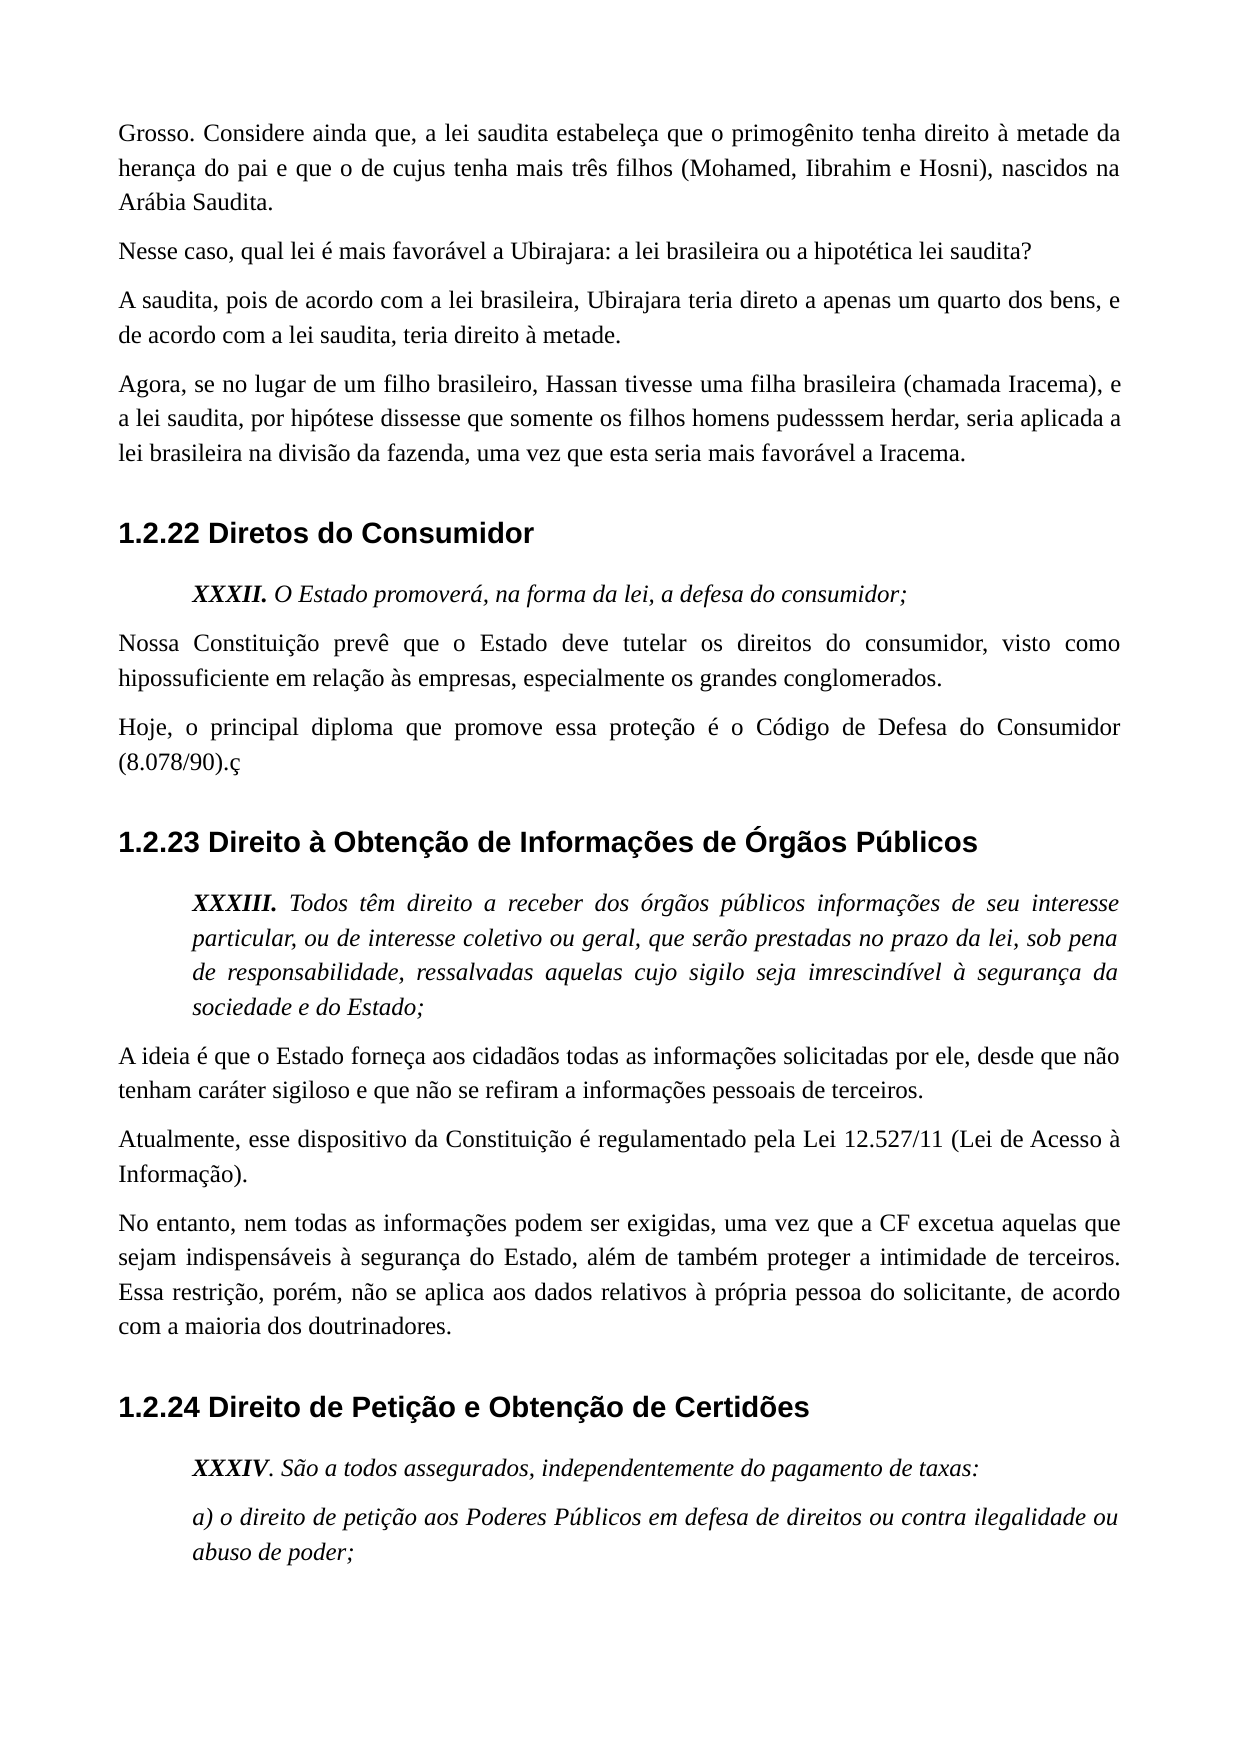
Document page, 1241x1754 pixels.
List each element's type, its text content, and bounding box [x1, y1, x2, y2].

text XXXII. O Estado promoverá, na forma da lei, a defesa do consumidor; [192, 579, 1122, 608]
text XXXIII. Todos têm direito a receber dos órgãos públicos informações de seu interesse particular, ou de interesse coletivo ou geral, que serão prestadas no prazo da lei, sob pena de responsabilidade, ressalvadas aquelas cujo sigilo seja imrescindível à segurança da sociedade e do Estado; [192, 888, 1122, 1021]
text A ideia é que o Estado forneça aos cidadãos todas as informações solicitadas por ele, desde que não tenham caráter sigiloso e que não se refiram a informações pessoais de terceiros. [118, 1041, 1122, 1104]
text Nesse caso, qual lei é mais favorável a Ubirajara: a lei brasileira ou a hipotética lei saudita? [118, 236, 1122, 265]
text Agora, se no lugar de um filho brasileiro, Hassan tivesse uma filha brasileira (chamada Iracema), e a lei saudita, por hipótese dissesse que somente os filhos homens pudesssem herdar, seria aplicada a lei brasileira na divisão da fazenda, uma vez que esta seria mais favorável a Iracema. [118, 369, 1122, 466]
subtitle 1.2.22 Diretos do Consumidor [118, 516, 1122, 550]
subtitle 1.2.23 Direito à Obtenção de Informações de Órgãos Públicos [118, 825, 1122, 859]
text XXXIV. São a todos assegurados, independentemente do pagamento de taxas: [192, 1453, 1122, 1482]
text a) o direito de petição aos Poderes Públicos em defesa de direitos ou contra ilegalidade ou abuso de poder; [192, 1502, 1122, 1565]
text Hoje, o principal diploma que promove essa proteção é o Código de Defesa do Consumidor (8.078/90).ç [118, 712, 1122, 775]
text No entanto, nem todas as informações podem ser exigidas, uma vez que a CF excetua aquelas que sejam indispensáveis à segurança do Estado, além de também proteger a intimidade de terceiros. Essa restrição, porém, não se aplica aos dados relativos à própria pessoa do solicitante, de acordo com a maioria dos doutrinadores. [118, 1208, 1122, 1340]
text Grosso. Considere ainda que, a lei saudita estabeleça que o primogênito tenha direito à metade da herança do pai e que o de cujus tenha mais três filhos (Mohamed, Iibrahim e Hosni), nascidos na Arábia Saudita. [118, 118, 1122, 216]
text A saudita, pois de acordo com a lei brasileira, Ubirajara teria direto a apenas um quarto dos bens, e de acordo com a lei saudita, teria direito à metade. [118, 285, 1122, 348]
text Atualmente, esse dispositivo da Constituição é regulamentado pela Lei 12.527/11 (Lei de Acesso à Informação). [118, 1124, 1122, 1188]
subtitle 1.2.24 Direito de Petição e Obtenção de Certidões [118, 1390, 1122, 1424]
text Nossa Constituição prevê que o Estado deve tutelar os direitos do consumidor, visto como hipossuficiente em relação às empresas, especialmente os grandes conglomerados. [118, 628, 1122, 692]
